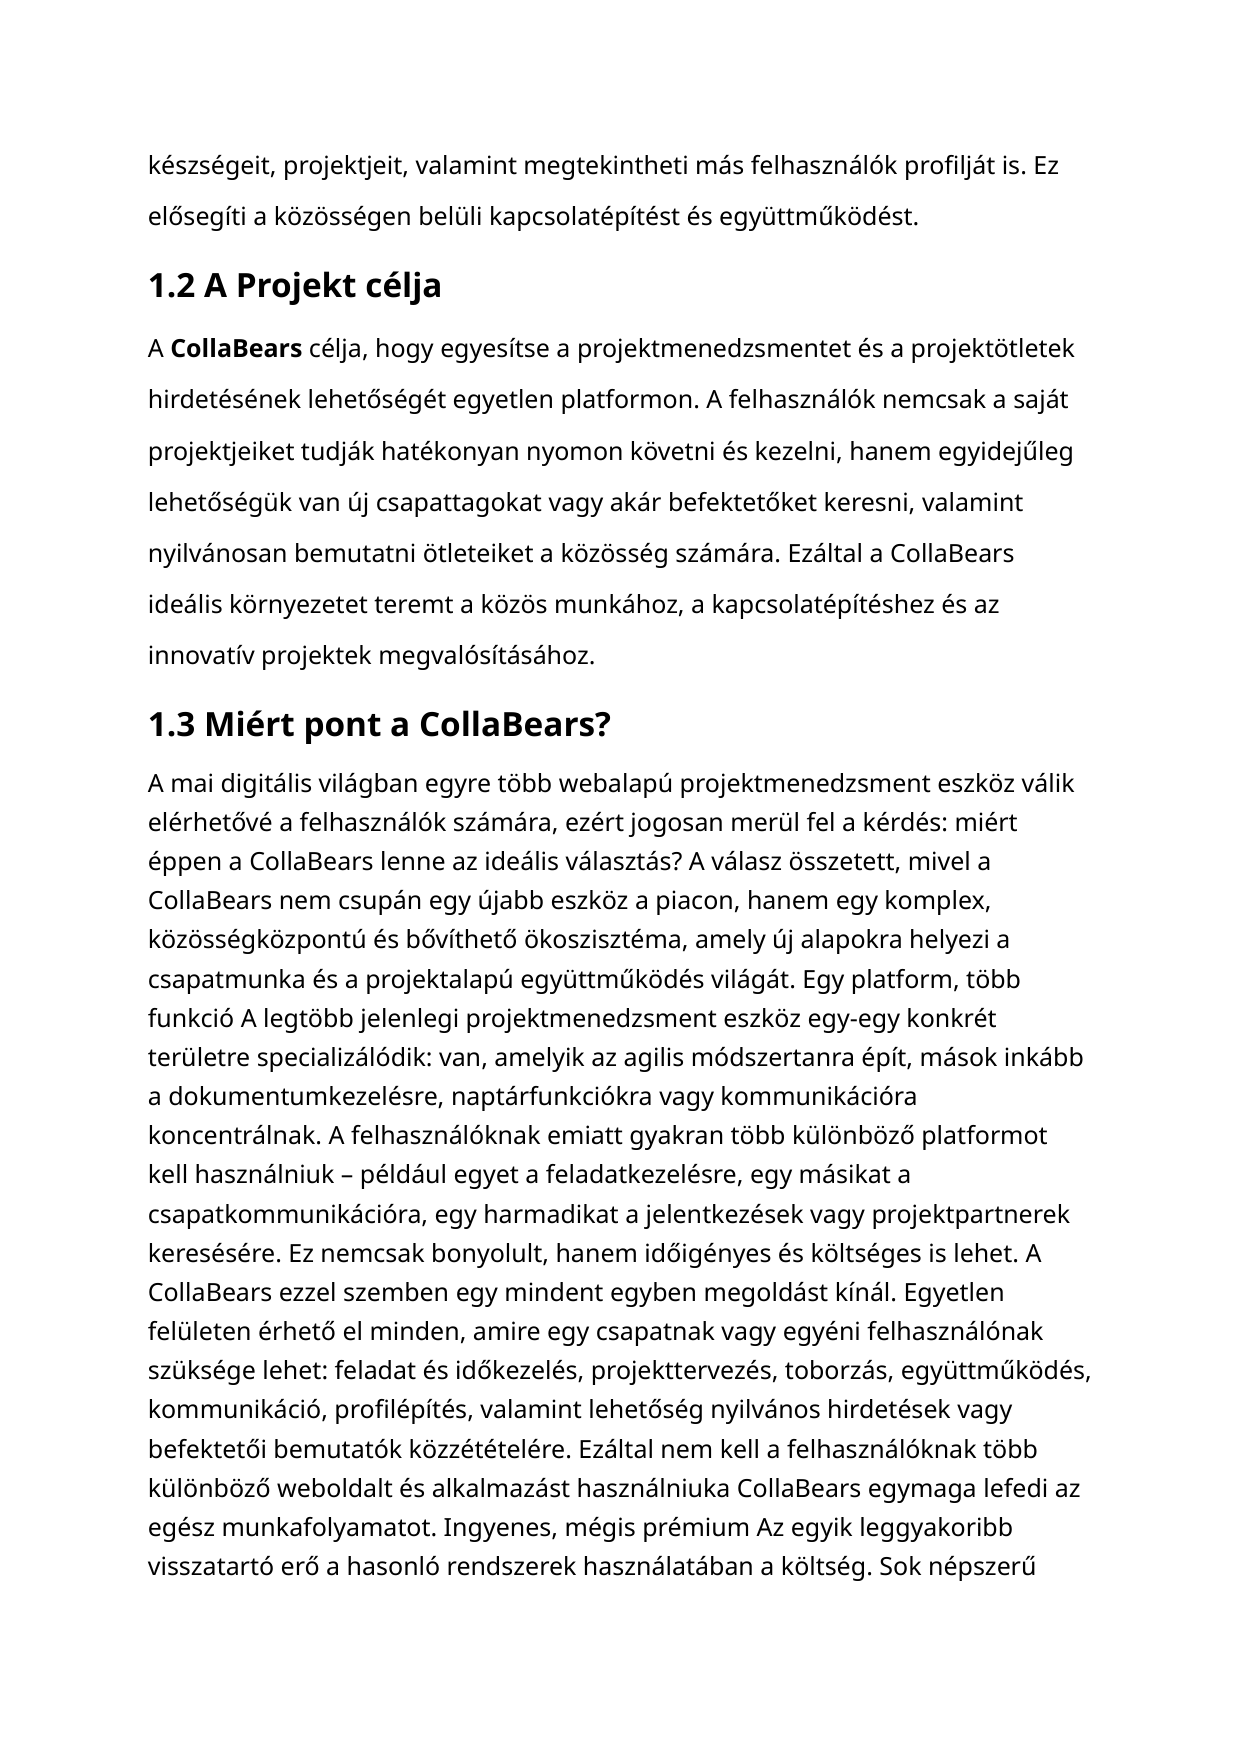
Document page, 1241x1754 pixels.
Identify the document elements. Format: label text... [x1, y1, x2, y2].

text A CollaBears célja, hogy egyesítse a projektmenedzsmentet és a projektötletek hirdetésének lehetőségét egyetlen platformon. A felhasználók nemcsak a saját projektjeiket tudják hatékonyan nyomon követni és kezelni, hanem egyidejűleg lehetőségük van új csapattagokat vagy akár befektetőket keresni, valamint nyilvánosan bemutatni ötleteiket a közösség számára. Ezáltal a CollaBears ideális környezetet teremt a közös munkához, a kapcsolatépítéshez és az innovatív projektek megvalósításához. [148, 331, 1093, 671]
text készségeit, projektjeit, valamint megtekintheti más felhasználók profilját is. Ez elősegíti a közösségen belüli kapcsolatépítést és együttműködést. [148, 148, 1093, 233]
text A mai digitális világban egyre több webalapú projektmenedzsment eszköz válik elérhetővé a felhasználók számára, ezért jogosan merül fel a kérdés: miért éppen a CollaBears lenne az ideális választás? A válasz összetett, mivel a CollaBears nem csupán egy újabb eszköz a piacon, hanem egy komplex, közösségközpontú és bővíthető ökoszisztéma, amely új alapokra helyezi a csapatmunka és a projektalapú együttműködés világát. Egy platform, több funkció A legtöbb jelenlegi projektmenedzsment eszköz egy-egy konkrét területre specializálódik: van, amelyik az agilis módszertanra épít, mások inkább a dokumentumkezelésre, naptárfunkciókra vagy kommunikációra koncentrálnak. A felhasználóknak emiatt gyakran több különböző platformot kell használniuk – például egyet a feladatkezelésre, egy másikat a csapatkommunikációra, egy harmadikat a jelentkezések vagy projektpartnerek keresésére. Ez nemcsak bonyolult, hanem időigényes és költséges is lehet. A CollaBears ezzel szemben egy mindent egyben megoldást kínál. Egyetlen felületen érhető el minden, amire egy csapatnak vagy egyéni felhasználónak szüksége lehet: feladat és időkezelés, projekttervezés, toborzás, együttműködés, kommunikáció, profilépítés, valamint lehetőség nyilvános hirdetések vagy befektetői bemutatók közzétételére. Ezáltal nem kell a felhasználóknak több különböző weboldalt és alkalmazást használniuka CollaBears egymaga lefedi az egész munkafolyamatot. Ingyenes, mégis prémium Az egyik leggyakoribb visszatartó erő a hasonló rendszerek használatában a költség. Sok népszerű [148, 766, 1093, 1583]
subtitle 1.3 Miért pont a CollaBears? [148, 701, 1093, 746]
subtitle 1.2 A Projekt célja [148, 262, 1093, 308]
